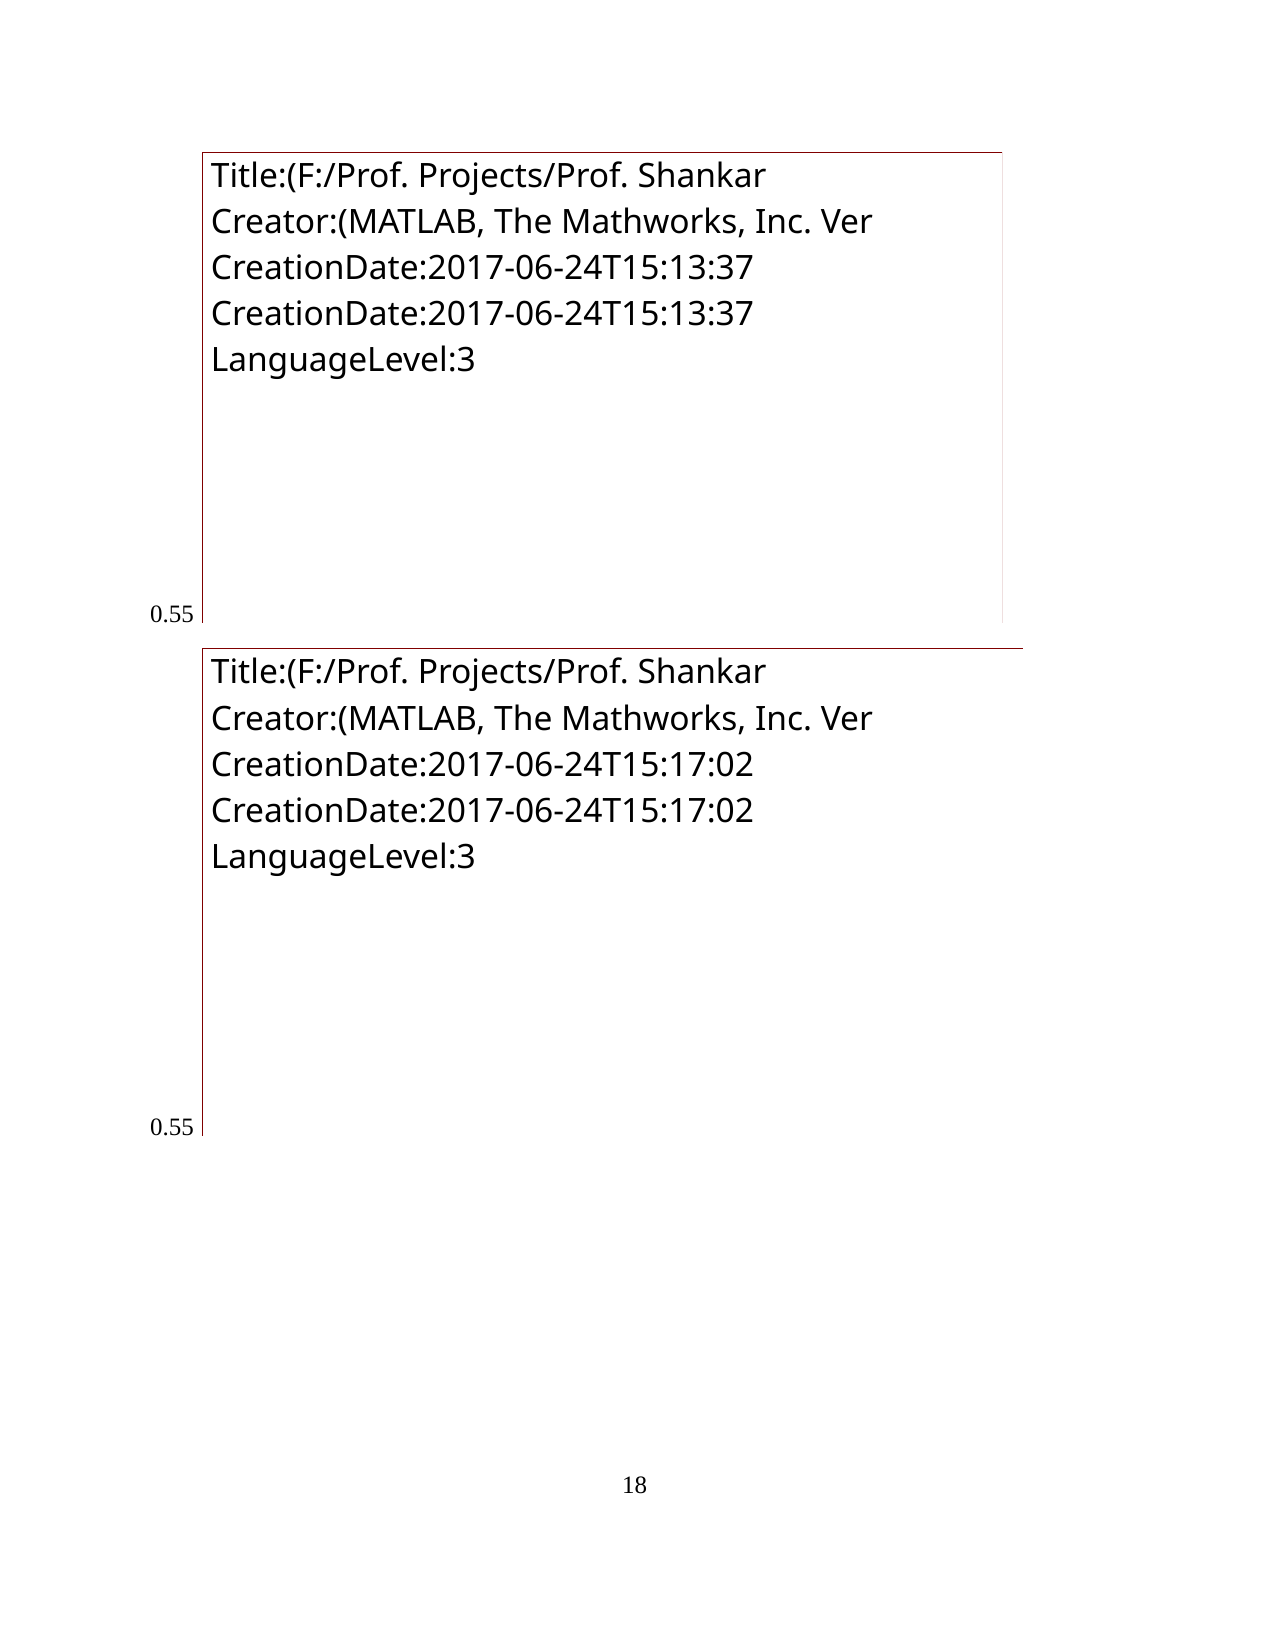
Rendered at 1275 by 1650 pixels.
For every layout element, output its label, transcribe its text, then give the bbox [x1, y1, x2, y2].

text 0.55 [150, 150, 1125, 628]
text 0.55 [150, 646, 1125, 1141]
